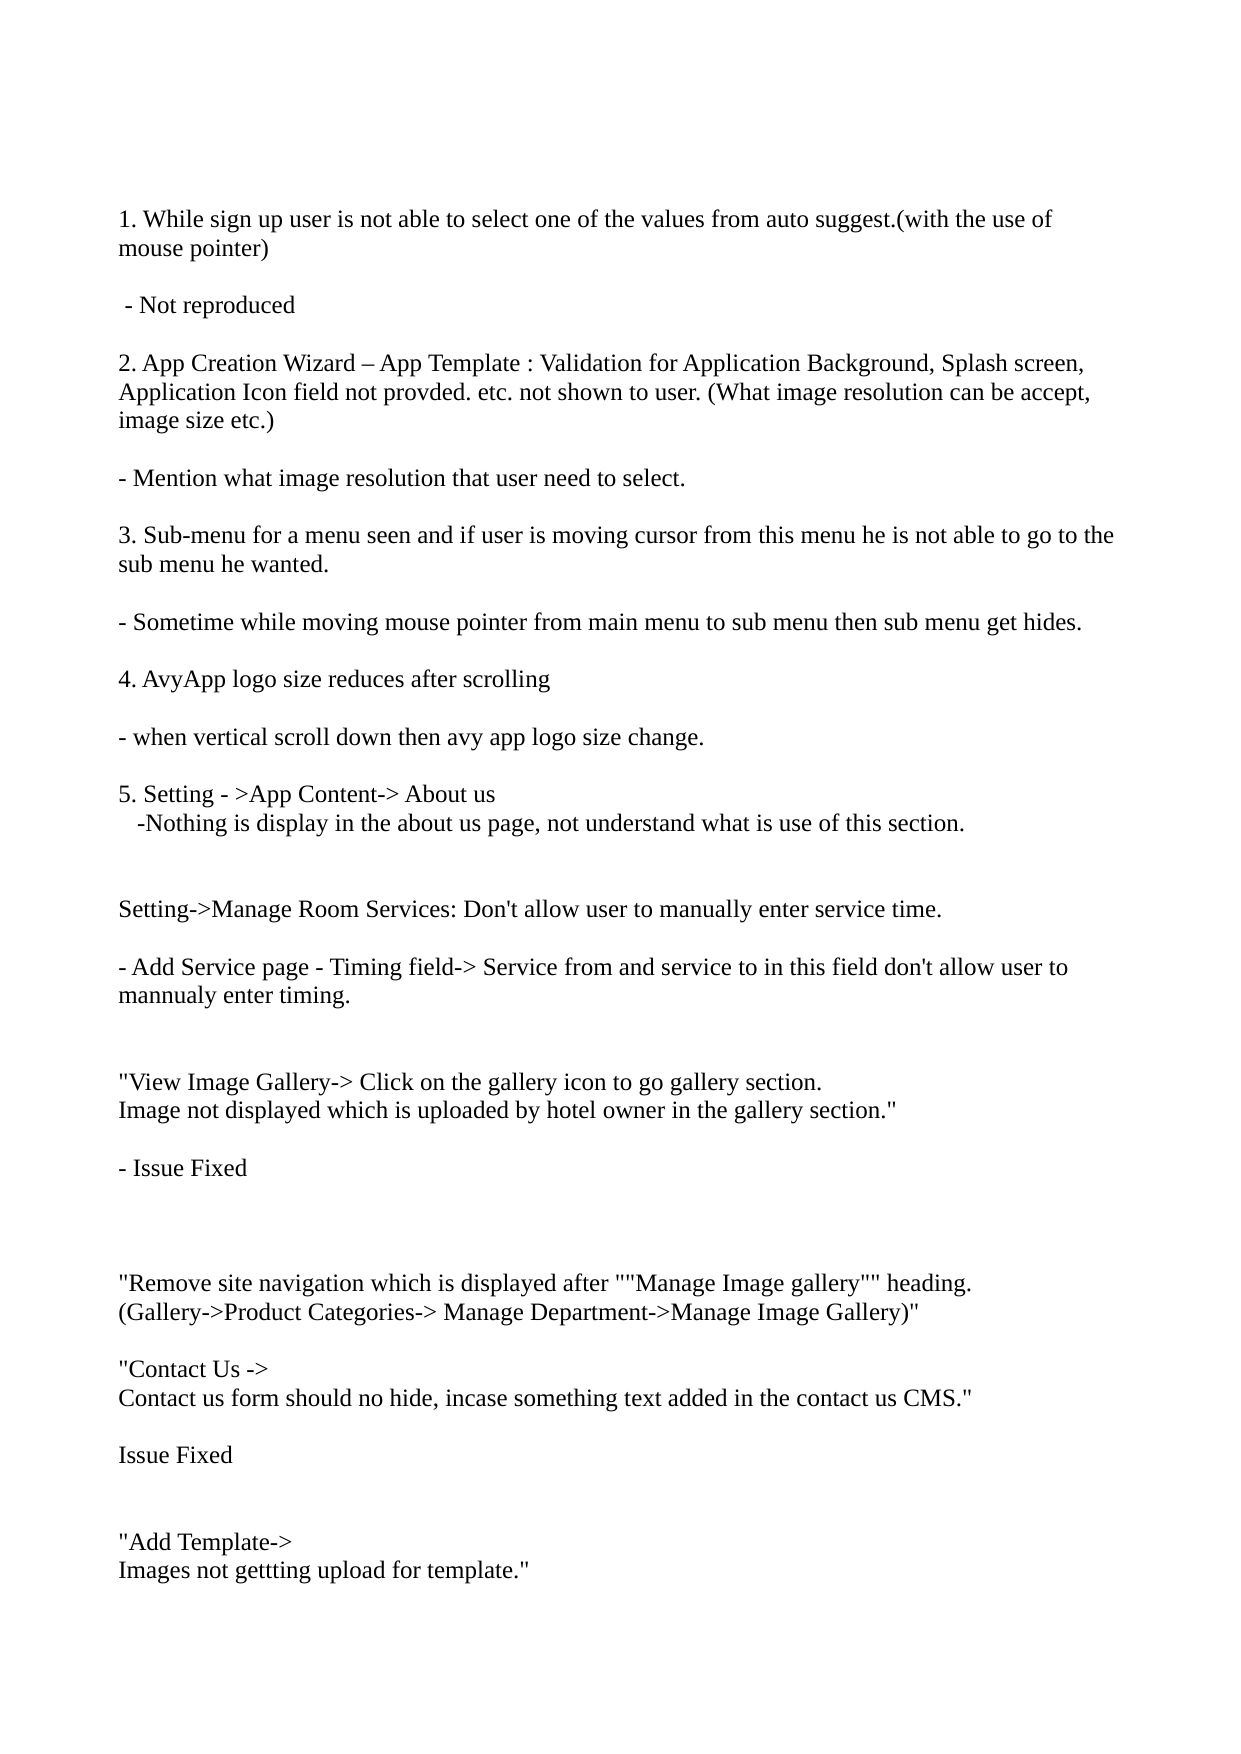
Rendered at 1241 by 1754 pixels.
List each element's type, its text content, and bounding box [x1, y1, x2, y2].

text - Issue Fixed [118, 1153, 1122, 1182]
text - Add Service page - Timing field-> Service from and service to in this field don't allow user to mannualy enter timing. [118, 952, 1122, 1009]
text 1. While sign up user is not able to select one of the values from auto suggest.(with the use of mouse pointer) [118, 204, 1122, 262]
text - Sometime while moving mouse pointer from main menu to sub menu then sub menu get hides. [118, 607, 1122, 636]
text 2. App Creation Wizard – App Template : Validation for Application Background, Splash screen, Application Icon field not provded. etc. not shown to user. (What image resolution can be accept, image size etc.) [118, 348, 1122, 434]
text - Mention what image resolution that user need to select. [118, 463, 1122, 492]
text 4. AvyApp logo size reduces after scrolling [118, 664, 1122, 693]
text (Gallery->Product Categories-> Manage Department->Manage Image Gallery)" [118, 1297, 1122, 1326]
text Images not gettting upload for template." [118, 1556, 1122, 1584]
text - when vertical scroll down then avy app logo size change. [118, 722, 1122, 751]
text Setting->Manage Room Services: Don't allow user to manually enter service time. [118, 894, 1122, 923]
text "Contact Us -> [118, 1354, 1122, 1383]
text - Not reproduced [118, 291, 1122, 319]
text "View Image Gallery-> Click on the gallery icon to go gallery section. [118, 1067, 1122, 1096]
text Image not displayed which is uploaded by hotel owner in the gallery section." [118, 1096, 1122, 1124]
text 3. Sub-menu for a menu seen and if user is moving cursor from this menu he is not able to go to the sub menu he wanted. [118, 521, 1122, 578]
text "Remove site navigation which is displayed after ""Manage Image gallery"" heading. [118, 1268, 1122, 1297]
text 5. Setting - >App Content-> About us [118, 779, 1122, 808]
text -Nothing is display in the about us page, not understand what is use of this section. [118, 808, 1122, 837]
text Issue Fixed [118, 1441, 1122, 1469]
text "Add Template-> [118, 1527, 1122, 1556]
text Contact us form should no hide, incase something text added in the contact us CMS." [118, 1383, 1122, 1412]
